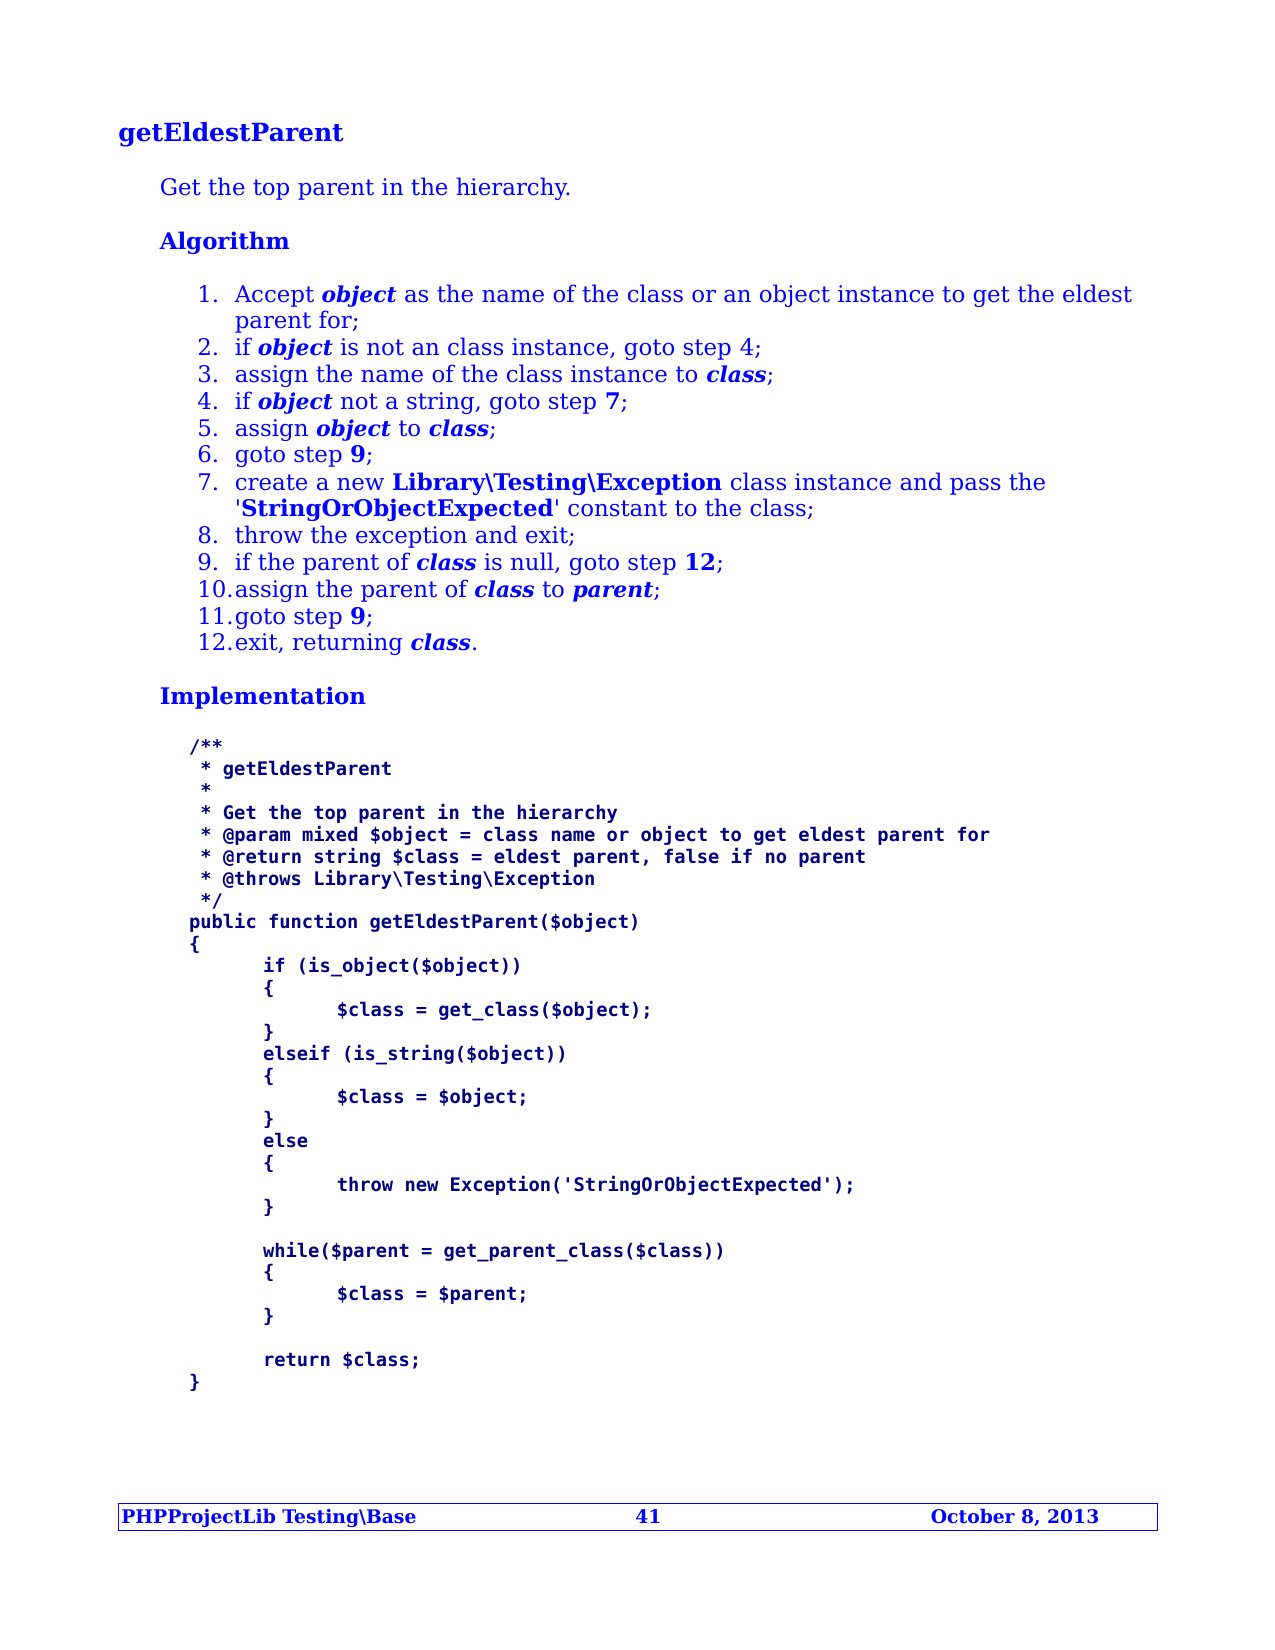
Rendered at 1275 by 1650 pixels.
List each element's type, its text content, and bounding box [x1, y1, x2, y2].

list * Get the top parent in the hierarchy [189, 802, 1157, 824]
list $class = $parent; [189, 1283, 1157, 1305]
list public function getEldestParent($object) [189, 911, 1157, 933]
list create a new Library\Testing\Exception class instance and pass the 'StringOrObjectExpected' constant to the class; [197, 468, 1157, 522]
text Algorithm [159, 227, 1157, 254]
list { [189, 1152, 1157, 1174]
title getEldestParent [118, 118, 1157, 147]
list } [189, 1196, 1157, 1218]
list if object is not an class instance, goto step 4; [197, 334, 1157, 361]
list assign the parent of class to parent; [197, 576, 1157, 603]
list */ [189, 889, 1157, 911]
list return $class; [189, 1349, 1157, 1371]
list if (is_object($object)) [189, 955, 1157, 977]
list $class = get_class($object); [189, 999, 1157, 1021]
list { [189, 1064, 1157, 1086]
list throw new Exception('StringOrObjectExpected'); [189, 1174, 1157, 1196]
list } [189, 1371, 1157, 1393]
list assign object to class; [197, 415, 1157, 441]
list while($parent = get_parent_class($class)) [189, 1239, 1157, 1261]
list throw the exception and exit; [197, 522, 1157, 549]
list } [189, 1305, 1157, 1327]
list if object not a string, goto step 7; [197, 388, 1157, 415]
list { [189, 1261, 1157, 1283]
text Implementation [159, 683, 1157, 710]
list Accept object as the name of the class or an object instance to get the eldest parent for; [197, 281, 1157, 334]
list { [189, 977, 1157, 999]
list goto step 9; [197, 603, 1157, 629]
list goto step 9; [197, 441, 1157, 468]
list else [189, 1130, 1157, 1152]
list if the parent of class is null, goto step 12; [197, 549, 1157, 576]
list * [189, 780, 1157, 802]
list $class = $object; [189, 1086, 1157, 1108]
list * @return string $class = eldest parent, false if no parent [189, 846, 1157, 868]
list exit, returning class. [197, 629, 1157, 656]
list assign the name of the class instance to class; [197, 361, 1157, 388]
list { [189, 933, 1157, 955]
list } [189, 1108, 1157, 1130]
list * @throws Library\Testing\Exception [189, 868, 1157, 889]
text Get the top parent in the hierarchy. [159, 174, 1157, 201]
list } [189, 1021, 1157, 1043]
list /** [189, 736, 1157, 758]
list elseif (is_string($object)) [189, 1043, 1157, 1064]
list * @param mixed $object = class name or object to get eldest parent for [189, 824, 1157, 846]
list * getEldestParent [189, 758, 1157, 780]
